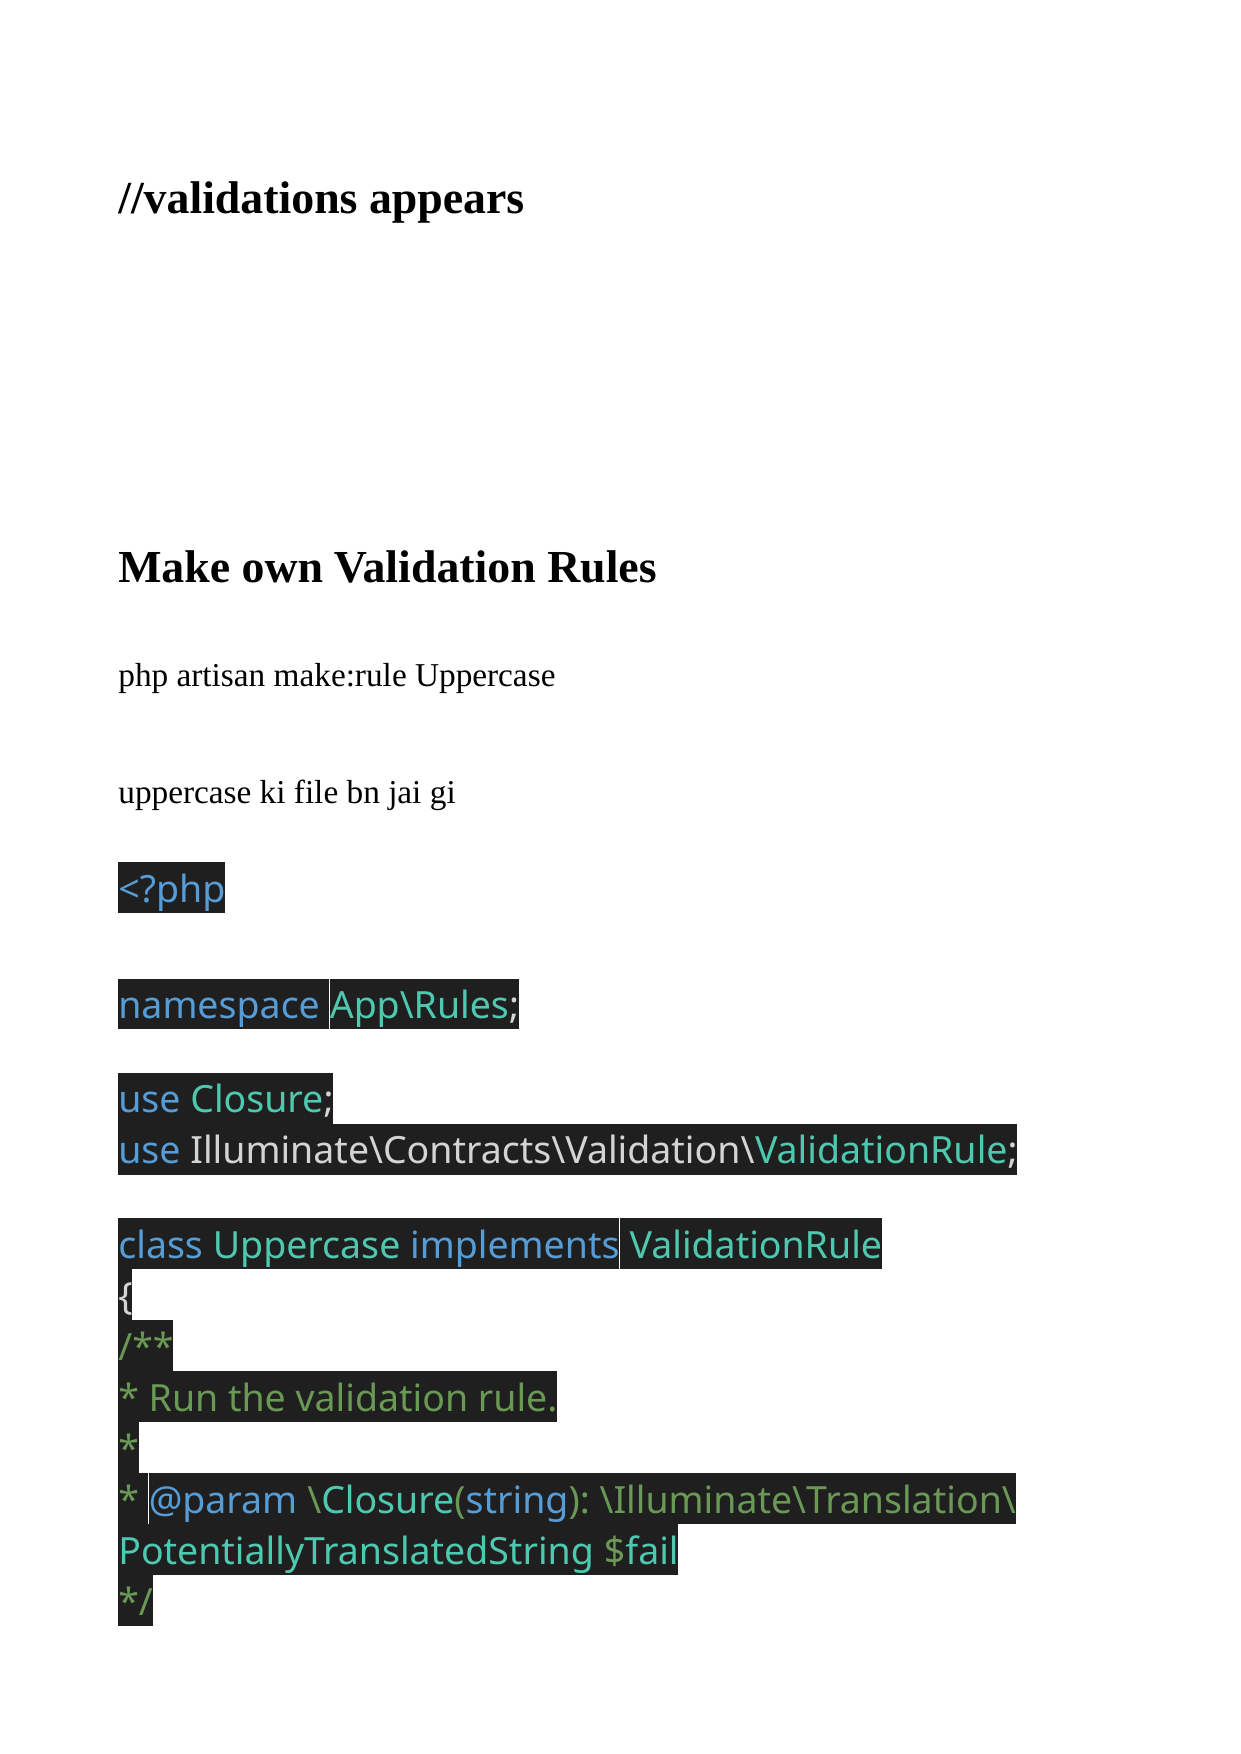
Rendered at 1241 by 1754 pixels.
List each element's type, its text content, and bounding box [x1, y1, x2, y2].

text * Run the validation rule. [118, 1371, 1122, 1422]
text use Closure; [118, 1073, 1122, 1124]
text Make own Validation Rules [118, 540, 1122, 592]
text /** [118, 1320, 1122, 1371]
text use Illuminate\Contracts\Validation\ValidationRule; [118, 1124, 1122, 1175]
text namespace App\Rules; [118, 978, 1122, 1029]
text uppercase ki file bn jai gi <?php [118, 772, 1122, 913]
text */ [118, 1575, 1122, 1626]
text class Uppercase implements ValidationRule [118, 1218, 1122, 1269]
text { [118, 1269, 1122, 1320]
text * @param \Closure(string): \Illuminate\Translation\PotentiallyTranslatedString $fail [118, 1473, 1122, 1575]
text php artisan make:rule Uppercase [118, 655, 1122, 693]
text //validations appears [118, 171, 1122, 223]
text * [118, 1422, 1122, 1473]
